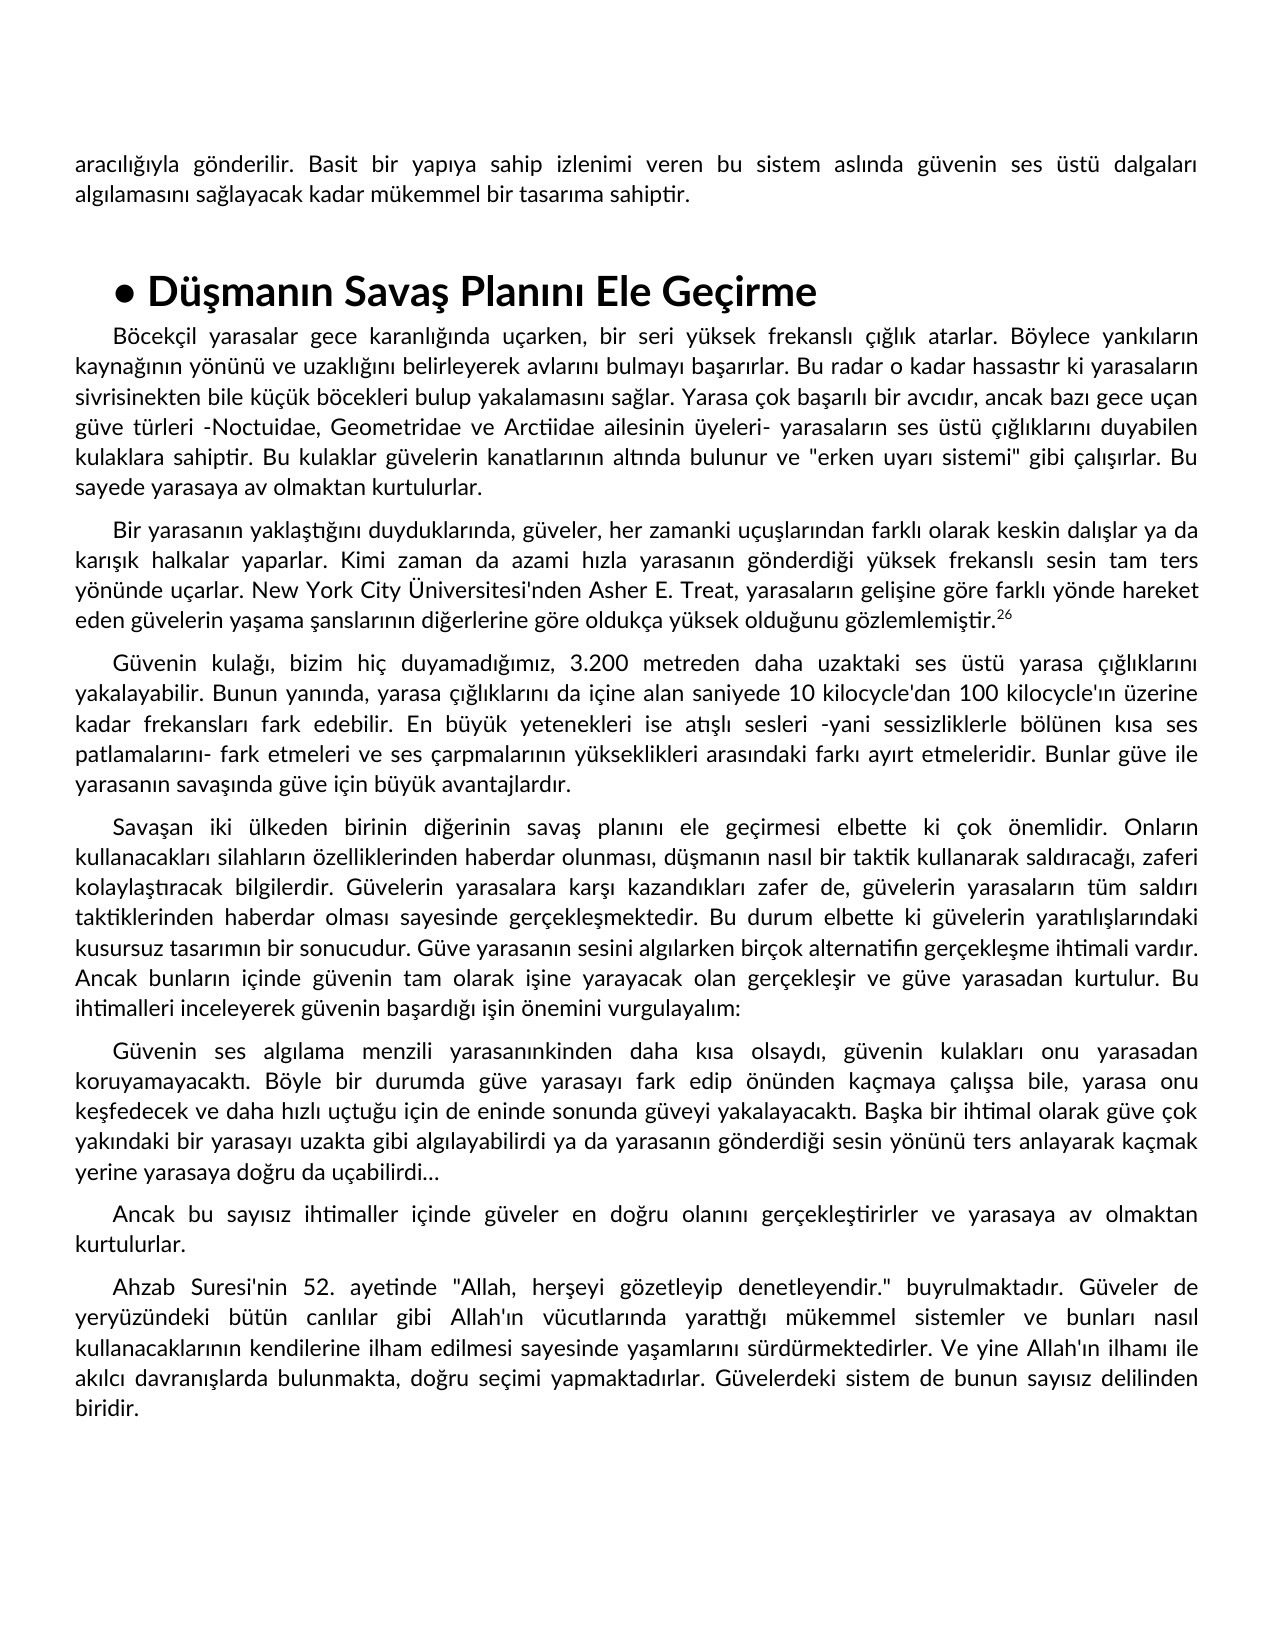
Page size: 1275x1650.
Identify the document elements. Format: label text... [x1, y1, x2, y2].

subtitle • Düşmanın Savaş Planını Ele Geçirme [112, 266, 1200, 316]
text Bir yarasanın yaklaştığını duyduklarında, güveler, her zamanki uçuşlarından farklı olarak keskin dalışlar ya da karışık halkalar yaparlar. Kimi zaman da azami hızla yarasanın gönderdiği yüksek frekanslı sesin tam ters yönünde uçarlar. New York City Üniversitesi'nden Asher E. Treat, yarasaların gelişine göre farklı yönde hareket eden güvelerin yaşama şanslarının diğerlerine göre oldukça yüksek olduğunu gözlemlemiştir.26 [75, 516, 1200, 634]
text aracılığıyla gönderilir. Basit bir yapıya sahip izlenimi veren bu sistem aslında güvenin ses üstü dalgaları algılamasını sağlayacak kadar mükemmel bir tasarıma sahiptir. [75, 150, 1200, 208]
text Güvenin kulağı, bizim hiç duyamadığımız, 3.200 metreden daha uzaktaki ses üstü yarasa çığlıklarını yakalayabilir. Bunun yanında, yarasa çığlıklarını da içine alan saniyede 10 kilocycle'dan 100 kilocycle'ın üzerine kadar frekansları fark edebilir. En büyük yetenekleri ise atışlı sesleri -yani sessizliklerle bölünen kısa ses patlamalarını- fark etmeleri ve ses çarpmalarının yükseklikleri arasındaki farkı ayırt etmeleridir. Bunlar güve ile yarasanın savaşında güve için büyük avantajlardır. [75, 649, 1200, 797]
text Böcekçil yarasalar gece karanlığında uçarken, bir seri yüksek frekanslı çığlık atarlar. Böylece yankıların kaynağının yönünü ve uzaklığını belirleyerek avlarını bulmayı başarırlar. Bu radar o kadar hassastır ki yarasaların sivrisinekten bile küçük böcekleri bulup yakalamasını sağlar. Yarasa çok başarılı bir avcıdır, ancak bazı gece uçan güve türleri -Noctuidae, Geometridae ve Arctiidae ailesinin üyeleri- yarasaların ses üstü çığlıklarını duyabilen kulaklara sahiptir. Bu kulaklar güvelerin kanatlarının altında bulunur ve "erken uyarı sistemi" gibi çalışırlar. Bu sayede yarasaya av olmaktan kurtulurlar. [75, 322, 1200, 500]
text Ahzab Suresi'nin 52. ayetinde "Allah, herşeyi gözetleyip denetleyendir." buyrulmaktadır. Güveler de yeryüzündeki bütün canlılar gibi Allah'ın vücutlarında yarattığı mükemmel sistemler ve bunları nasıl kullanacaklarının kendilerine ilham edilmesi sayesinde yaşamlarını sürdürmektedirler. Ve yine Allah'ın ilhamı ile akılcı davranışlarda bulunmakta, doğru seçimi yapmaktadırlar. Güvelerdeki sistem de bunun sayısız delilinden biridir. [75, 1273, 1200, 1421]
text Güvenin ses algılama menzili yarasanınkinden daha kısa olsaydı, güvenin kulakları onu yarasadan koruyamayacaktı. Böyle bir durumda güve yarasayı fark edip önünden kaçmaya çalışsa bile, yarasa onu keşfedecek ve daha hızlı uçtuğu için de eninde sonunda güveyi yakalayacaktı. Başka bir ihtimal olarak güve çok yakındaki bir yarasayı uzakta gibi algılayabilirdi ya da yarasanın gönderdiği sesin yönünü ters anlayarak kaçmak yerine yarasaya doğru da uçabilirdi… [75, 1036, 1200, 1185]
text Ancak bu sayısız ihtimaller içinde güveler en doğru olanını gerçekleştirirler ve yarasaya av olmaktan kurtulurlar. [75, 1200, 1200, 1258]
text Savaşan iki ülkeden birinin diğerinin savaş planını ele geçirmesi elbette ki çok önemlidir. Onların kullanacakları silahların özelliklerinden haberdar olunması, düşmanın nasıl bir taktik kullanarak saldıracağı, zaferi kolaylaştıracak bilgilerdir. Güvelerin yarasalara karşı kazandıkları zafer de, güvelerin yarasaların tüm saldırı taktiklerinden haberdar olması sayesinde gerçekleşmektedir. Bu durum elbette ki güvelerin yaratılışlarındaki kusursuz tasarımın bir sonucudur. Güve yarasanın sesini algılarken birçok alternatifin gerçekleşme ihtimali vardır. Ancak bunların içinde güvenin tam olarak işine yarayacak olan gerçekleşir ve güve yarasadan kurtulur. Bu ihtimalleri inceleyerek güvenin başardığı işin önemini vurgulayalım: [75, 812, 1200, 1021]
